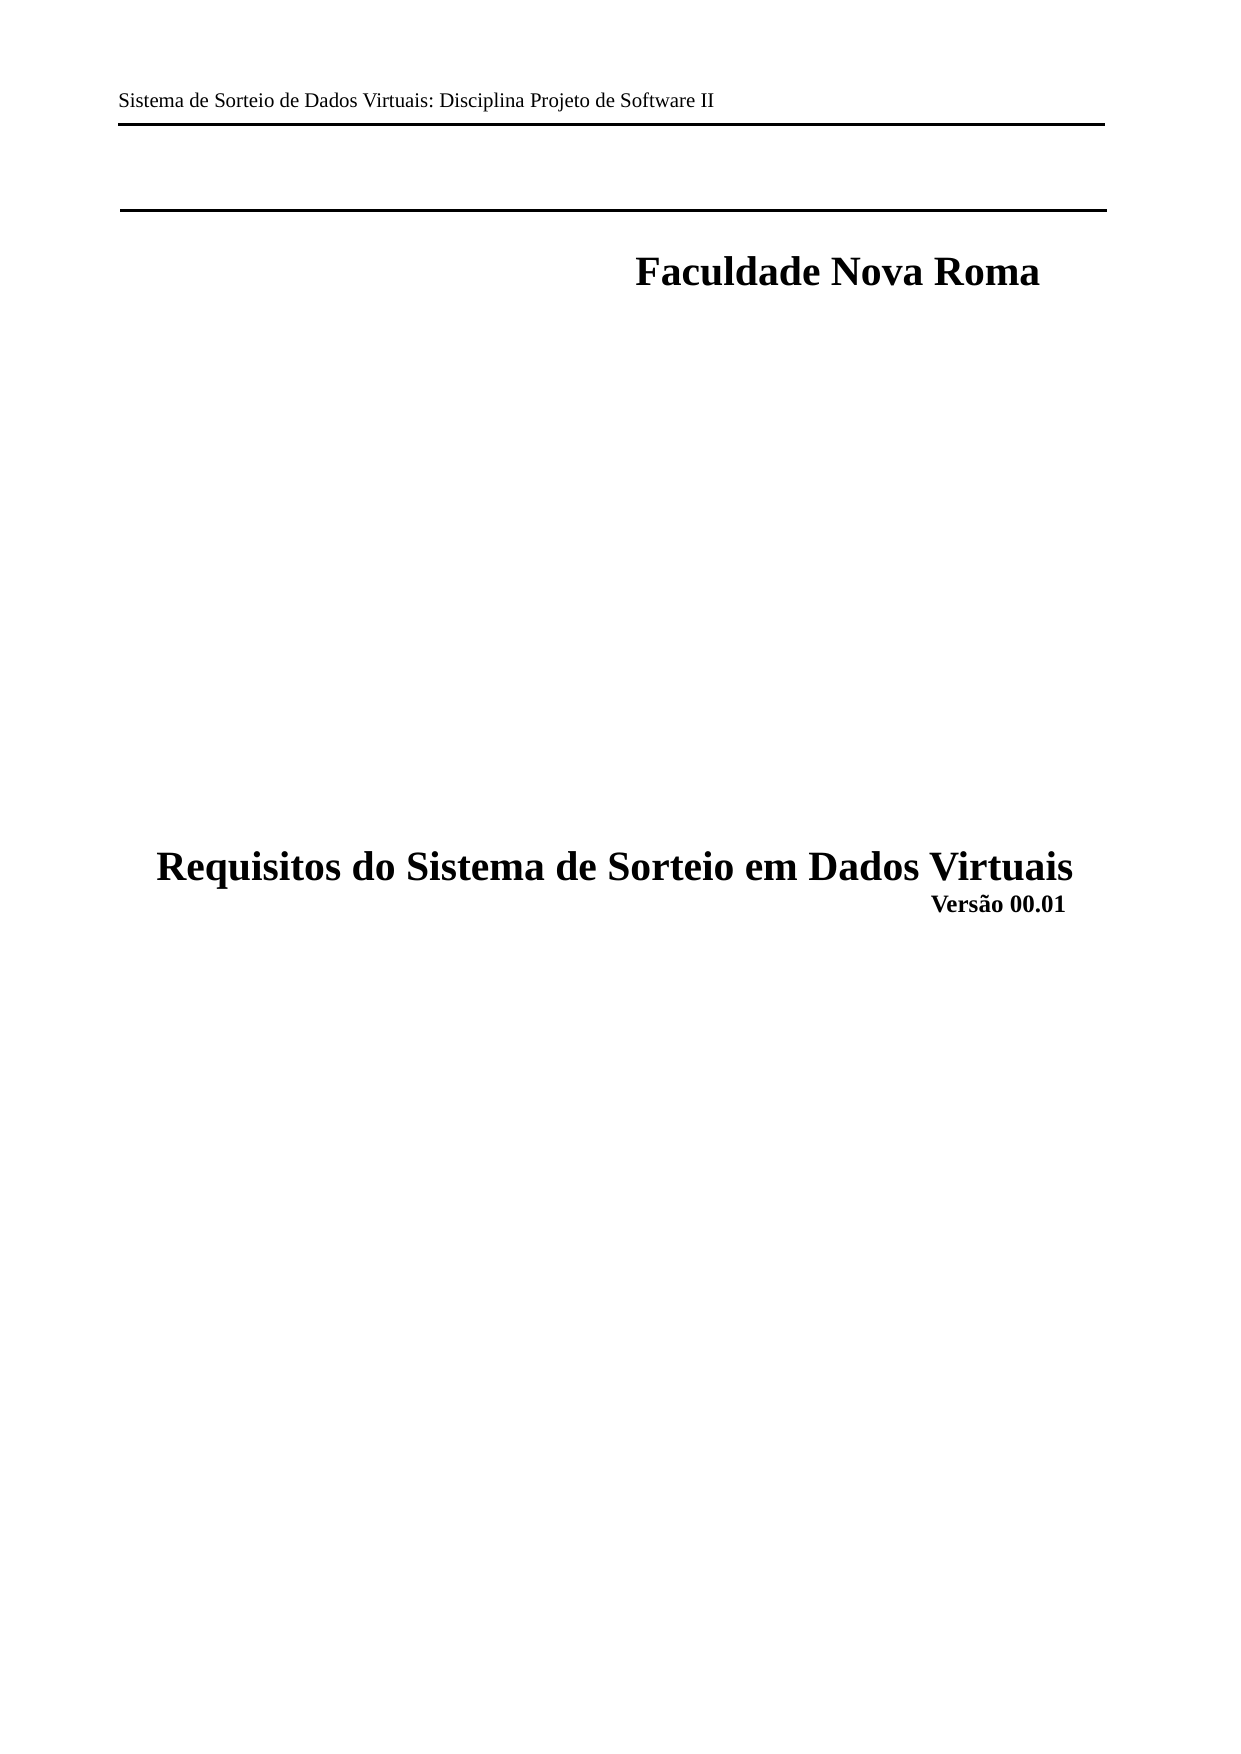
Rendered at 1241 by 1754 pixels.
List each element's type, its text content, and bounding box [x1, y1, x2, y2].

text Requisitos do Sistema de Sorteio em Dados Virtuais [118, 841, 1122, 889]
text Versão 00.01 [118, 889, 1122, 918]
text Faculdade Nova Roma [118, 242, 1122, 295]
